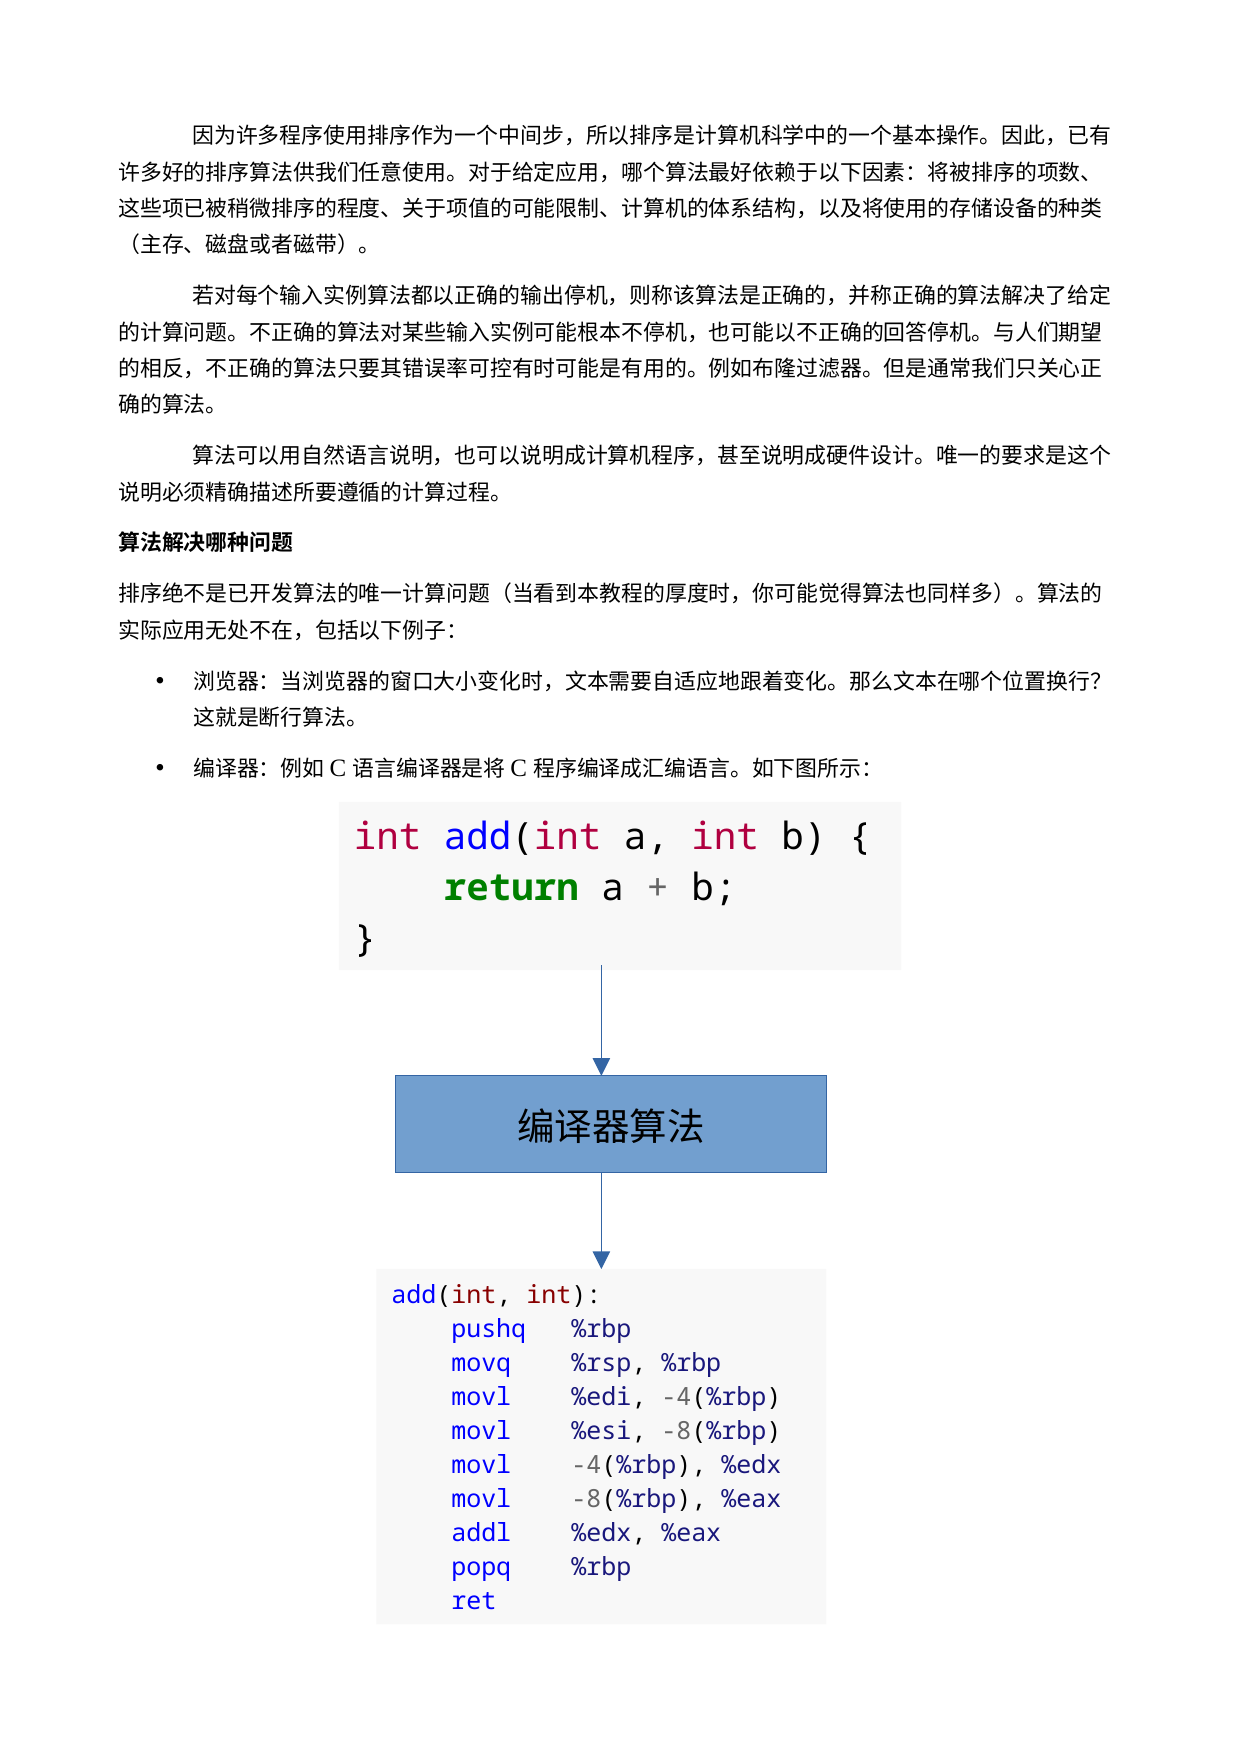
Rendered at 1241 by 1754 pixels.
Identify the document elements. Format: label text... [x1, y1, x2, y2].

list 浏览器：当浏览器的窗口大小变化时，文本需要自适应地跟着变化。那么文本在哪个位置换行？这就是断行算法。 [156, 664, 1122, 732]
text 排序绝不是已开发算法的唯一计算问题（当看到本教程的厚度时，你可能觉得算法也同样多）。算法的实际应用无处不在，包括以下例子： [118, 576, 1122, 644]
text 因为许多程序使用排序作为一个中间步，所以排序是计算机科学中的一个基本操作。因此，已有许多好的排序算法供我们任意使用。对于给定应用，哪个算法最好依赖于以下因素：将被排序的项数、这些项已被稍微排序的程度、关于项值的可能限制、计算机的体系结构，以及将使用的存储设备的种类（主存、磁盘或者磁带）。 [118, 118, 1122, 259]
list 编译器：例如 C 语言编译器是将 C 程序编译成汇编语言。如下图所示： [156, 751, 1122, 783]
text 算法解决哪种问题 [118, 525, 1122, 557]
text 算法可以用自然语言说明，也可以说明成计算机程序，甚至说明成硬件设计。唯一的要求是这个说明必须精确描述所要遵循的计算过程。 [118, 438, 1122, 506]
text 若对每个输入实例算法都以正确的输出停机，则称该算法是正确的，并称正确的算法解决了给定的计算问题。不正确的算法对某些输入实例可能根本不停机，也可能以不正确的回答停机。与人们期望的相反，不正确的算法只要其错误率可控有时可能是有用的。例如布隆过滤器。但是通常我们只关心正确的算法。 [118, 278, 1122, 419]
